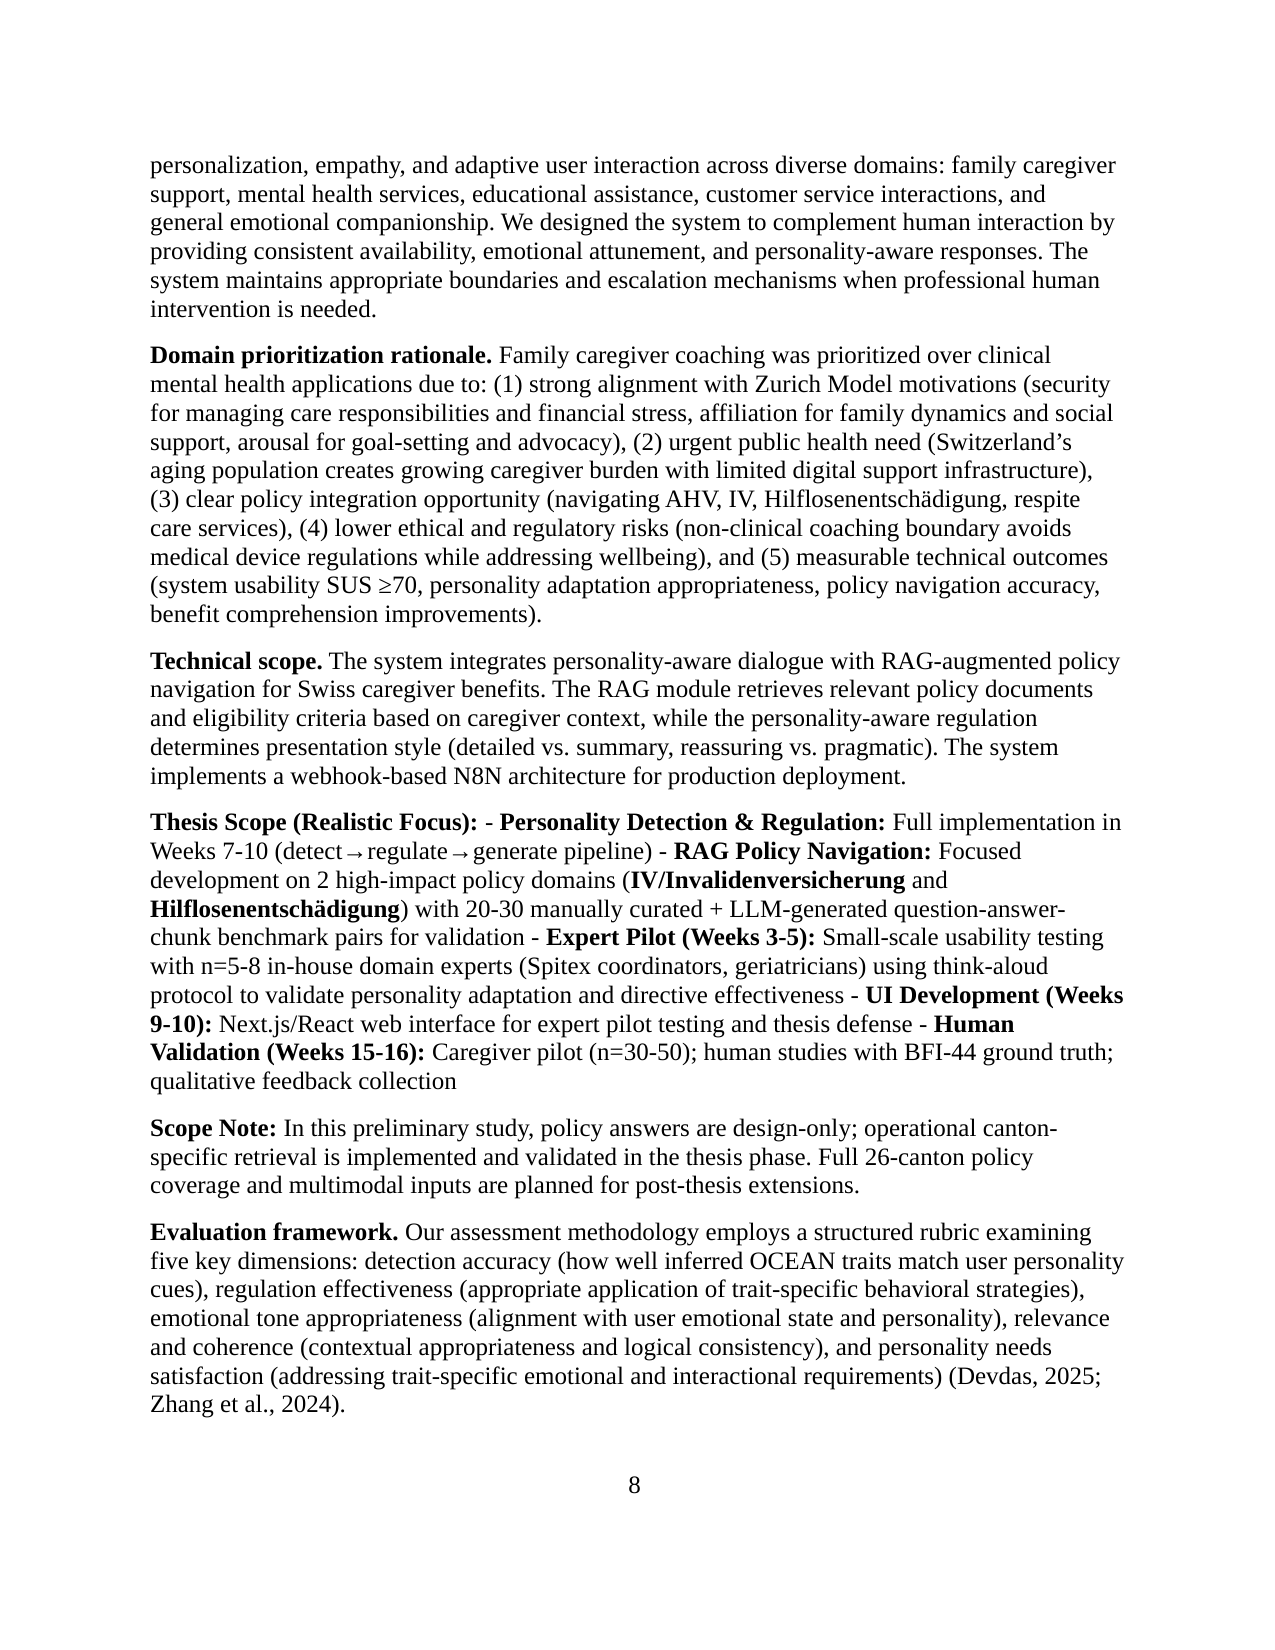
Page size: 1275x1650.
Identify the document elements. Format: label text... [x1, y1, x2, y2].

text Domain prioritization rationale. Family caregiver coaching was prioritized over clinical mental health applications due to: (1) strong alignment with Zurich Model motivations (security for managing care responsibilities and financial stress, affiliation for family dynamics and social support, arousal for goal-setting and advocacy), (2) urgent public health need (Switzerland’s aging population creates growing caregiver burden with limited digital support infrastructure), (3) clear policy integration opportunity (navigating AHV, IV, Hilflosenentschädigung, respite care services), (4) lower ethical and regulatory risks (non-clinical coaching boundary avoids medical device regulations while addressing wellbeing), and (5) measurable technical outcomes (system usability SUS ≥70, personality adaptation appropriateness, policy navigation accuracy, benefit comprehension improvements). [150, 340, 1125, 628]
text Scope Note: In this preliminary study, policy answers are design-only; operational canton-specific retrieval is implemented and validated in the thesis phase. Full 26-canton policy coverage and multimodal inputs are planned for post-thesis extensions. [150, 1113, 1125, 1199]
text Evaluation framework. Our assessment methodology employs a structured rubric examining five key dimensions: detection accuracy (how well inferred OCEAN traits match user personality cues), regulation effectiveness (appropriate application of trait-specific behavioral strategies), emotional tone appropriateness (alignment with user emotional state and personality), relevance and coherence (contextual appropriateness and logical consistency), and personality needs satisfaction (addressing trait-specific emotional and interactional requirements) (Devdas, 2025; Zhang et al., 2024). [150, 1217, 1125, 1418]
text personalization, empathy, and adaptive user interaction across diverse domains: family caregiver support, mental health services, educational assistance, customer service interactions, and general emotional companionship. We designed the system to complement human interaction by providing consistent availability, emotional attunement, and personality-aware responses. The system maintains appropriate boundaries and escalation mechanisms when professional human intervention is needed. [150, 150, 1125, 322]
text Thesis Scope (Realistic Focus): - Personality Detection & Regulation: Full implementation in Weeks 7-10 (detect→regulate→generate pipeline) - RAG Policy Navigation: Focused development on 2 high-impact policy domains (IV/Invalidenversicherung and Hilflosenentschädigung) with 20-30 manually curated + LLM-generated question-answer-chunk benchmark pairs for validation - Expert Pilot (Weeks 3-5): Small-scale usability testing with n=5-8 in-house domain experts (Spitex coordinators, geriatricians) using think-aloud protocol to validate personality adaptation and directive effectiveness - UI Development (Weeks 9-10): Next.js/React web interface for expert pilot testing and thesis defense - Human Validation (Weeks 15-16): Caregiver pilot (n=30-50); human studies with BFI-44 ground truth; qualitative feedback collection [150, 807, 1125, 1095]
text Technical scope. The system integrates personality-aware dialogue with RAG-augmented policy navigation for Swiss caregiver benefits. The RAG module retrieves relevant policy documents and eligibility criteria based on caregiver context, while the personality-aware regulation determines presentation style (detailed vs. summary, reassuring vs. pragmatic). The system implements a webhook-based N8N architecture for production deployment. [150, 646, 1125, 789]
